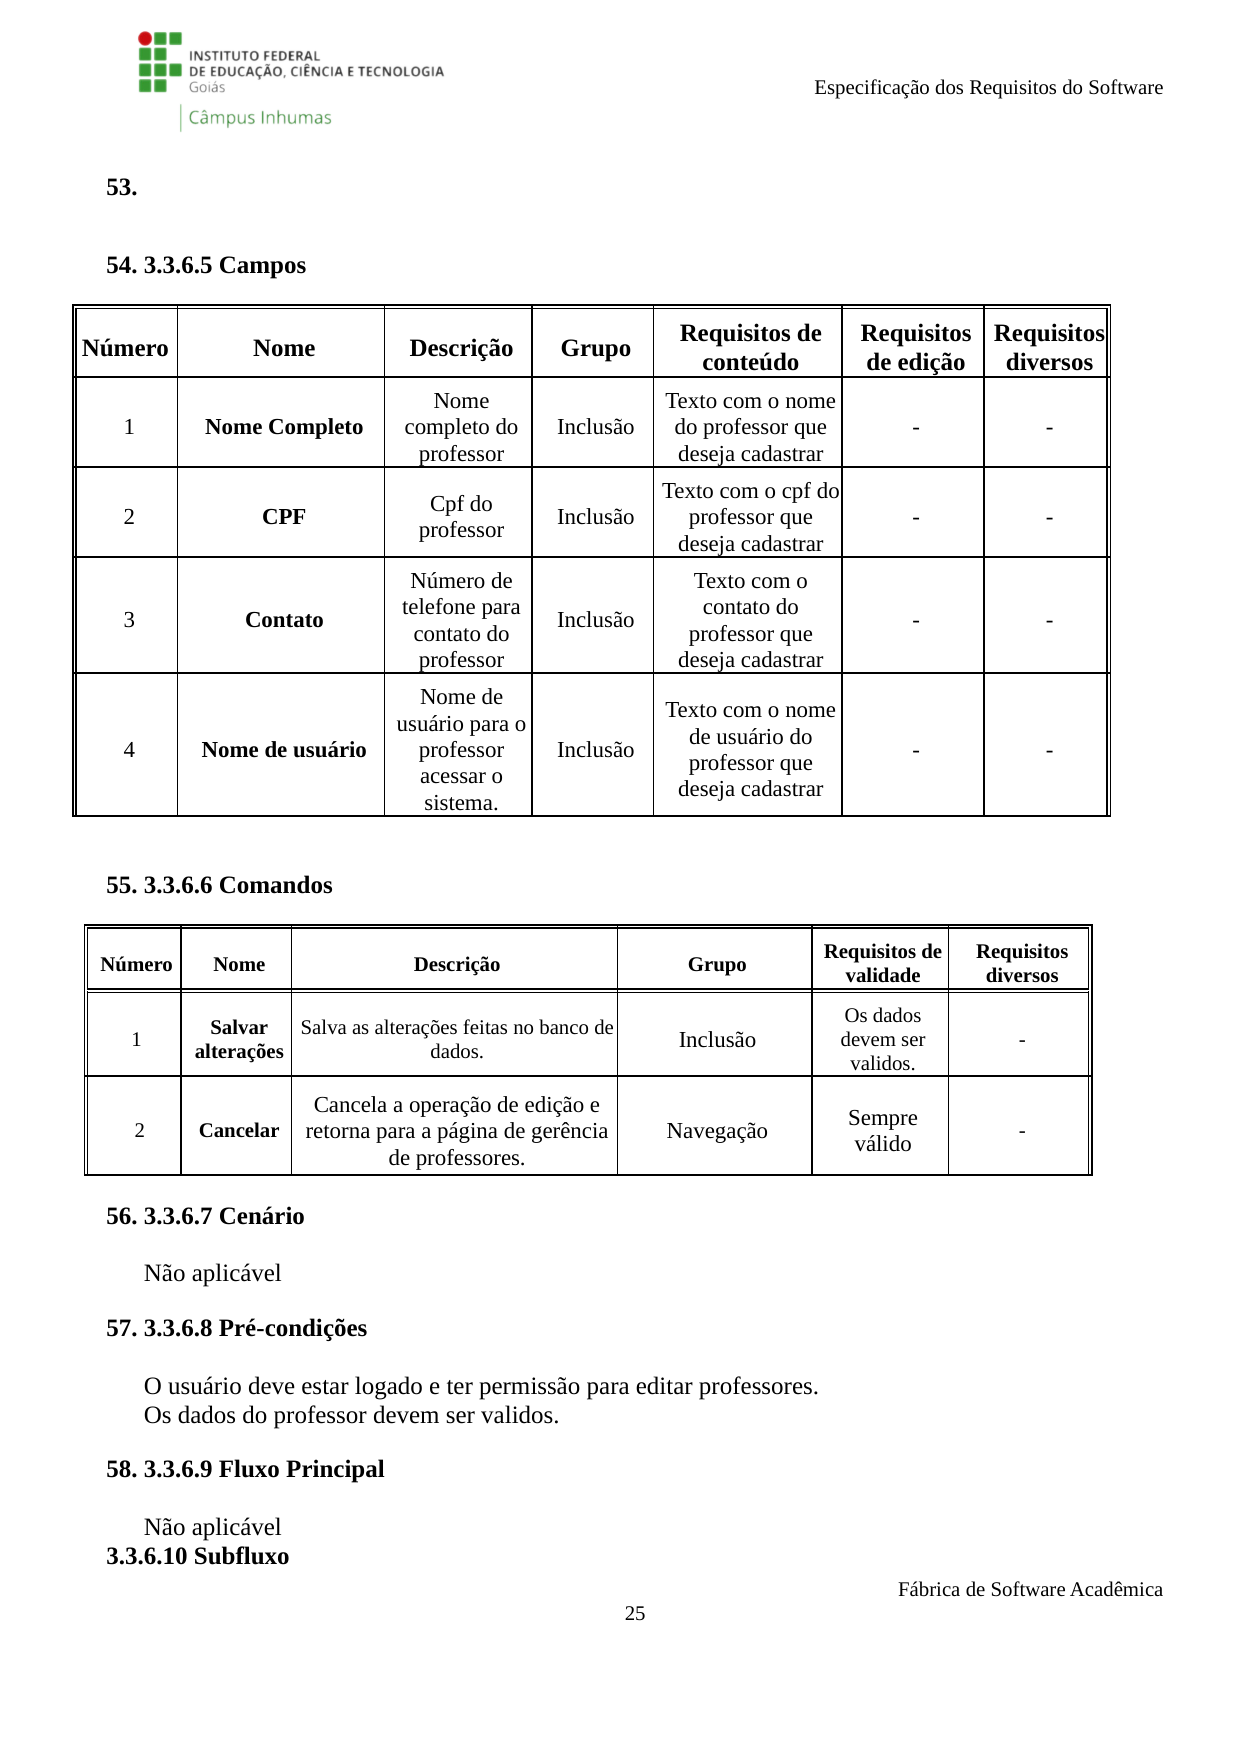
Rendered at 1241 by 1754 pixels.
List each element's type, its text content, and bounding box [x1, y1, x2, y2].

table_cell 2 [88, 1077, 180, 1174]
table_cell Texto com o nome de usuário do professor que deseja cadastrar [654, 674, 841, 815]
table_header Nome [178, 309, 384, 376]
table_cell Cancelar [182, 1077, 291, 1174]
table_header Requisitos diversos [985, 309, 1106, 376]
table_cell 1 [88, 993, 180, 1075]
table_header Número [77, 309, 177, 376]
table_cell Texto com o contato do professor que deseja cadastrar [654, 558, 841, 672]
text O usuário deve estar logado e ter permissão para editar professores. [106, 1367, 1163, 1400]
table_cell - [949, 993, 1088, 1075]
list 3.3.6.8 Pré-condições [106, 1313, 1163, 1342]
table_cell Salvar alterações [182, 993, 291, 1075]
table_cell Inclusão [618, 993, 811, 1075]
list 3.3.6.5 Campos [106, 251, 1163, 279]
list 3.3.6.6 Comandos [106, 870, 1163, 899]
table_header Requisitos diversos [949, 929, 1088, 988]
table_cell - [949, 1077, 1088, 1174]
table_cell - [843, 378, 983, 466]
table_cell 4 [77, 674, 177, 815]
table_cell Nome de usuário para o professor acessar o sistema. [385, 674, 531, 815]
list 3.3.6.7 Cenário [106, 1201, 1163, 1229]
table_cell - [985, 558, 1106, 672]
table_cell - [985, 674, 1106, 815]
table_cell Inclusão [533, 378, 653, 466]
table_cell - [985, 378, 1106, 466]
table_cell Salva as alterações feitas no banco de dados. [292, 993, 617, 1075]
table_header Número [88, 929, 180, 988]
text Não aplicável [106, 1508, 1163, 1541]
table_cell Inclusão [533, 558, 653, 672]
table_cell Nome completo do professor [385, 378, 531, 466]
table_header Nome [182, 929, 291, 988]
table_cell Inclusão [533, 674, 653, 815]
text 3.3.6.10 Subfluxo [106, 1541, 1163, 1570]
table_cell Texto com o cpf do professor que deseja cadastrar [654, 468, 841, 556]
table_cell - [985, 468, 1106, 556]
table_header Requisitos de validade [813, 929, 948, 988]
table_cell 1 [77, 378, 177, 466]
table_cell Número de telefone para contato do professor [385, 558, 531, 672]
table_cell 3 [77, 558, 177, 672]
table_cell Os dados devem ser validos. [813, 993, 948, 1075]
table_cell CPF [178, 468, 384, 556]
table_cell Navegação [618, 1077, 811, 1174]
table_header Grupo [533, 309, 653, 376]
table_header Descrição [385, 309, 531, 376]
table_cell - [843, 468, 983, 556]
table_cell Nome Completo [178, 378, 384, 466]
table_cell Texto com o nome do professor que deseja cadastrar [654, 378, 841, 466]
table_cell - [843, 558, 983, 672]
table_cell Inclusão [533, 468, 653, 556]
list 3.3.6.9 Fluxo Principal [106, 1454, 1163, 1483]
text Não aplicável [106, 1254, 1163, 1288]
table_cell - [843, 674, 983, 815]
text Os dados do professor devem ser validos. [106, 1400, 1163, 1429]
table_header Requisitos de edição [843, 309, 983, 376]
table_header Descrição [292, 929, 617, 988]
table_cell 2 [77, 468, 177, 556]
table_cell Sempre válido [813, 1077, 948, 1174]
table_cell Nome de usuário [178, 674, 384, 815]
table_cell Cancela a operação de edição e retorna para a página de gerência de professores. [292, 1077, 617, 1174]
table_header Requisitos de conteúdo [654, 309, 841, 376]
table_cell Contato [178, 558, 384, 672]
table_cell Cpf do professor [385, 468, 531, 556]
table_header Grupo [618, 929, 811, 988]
